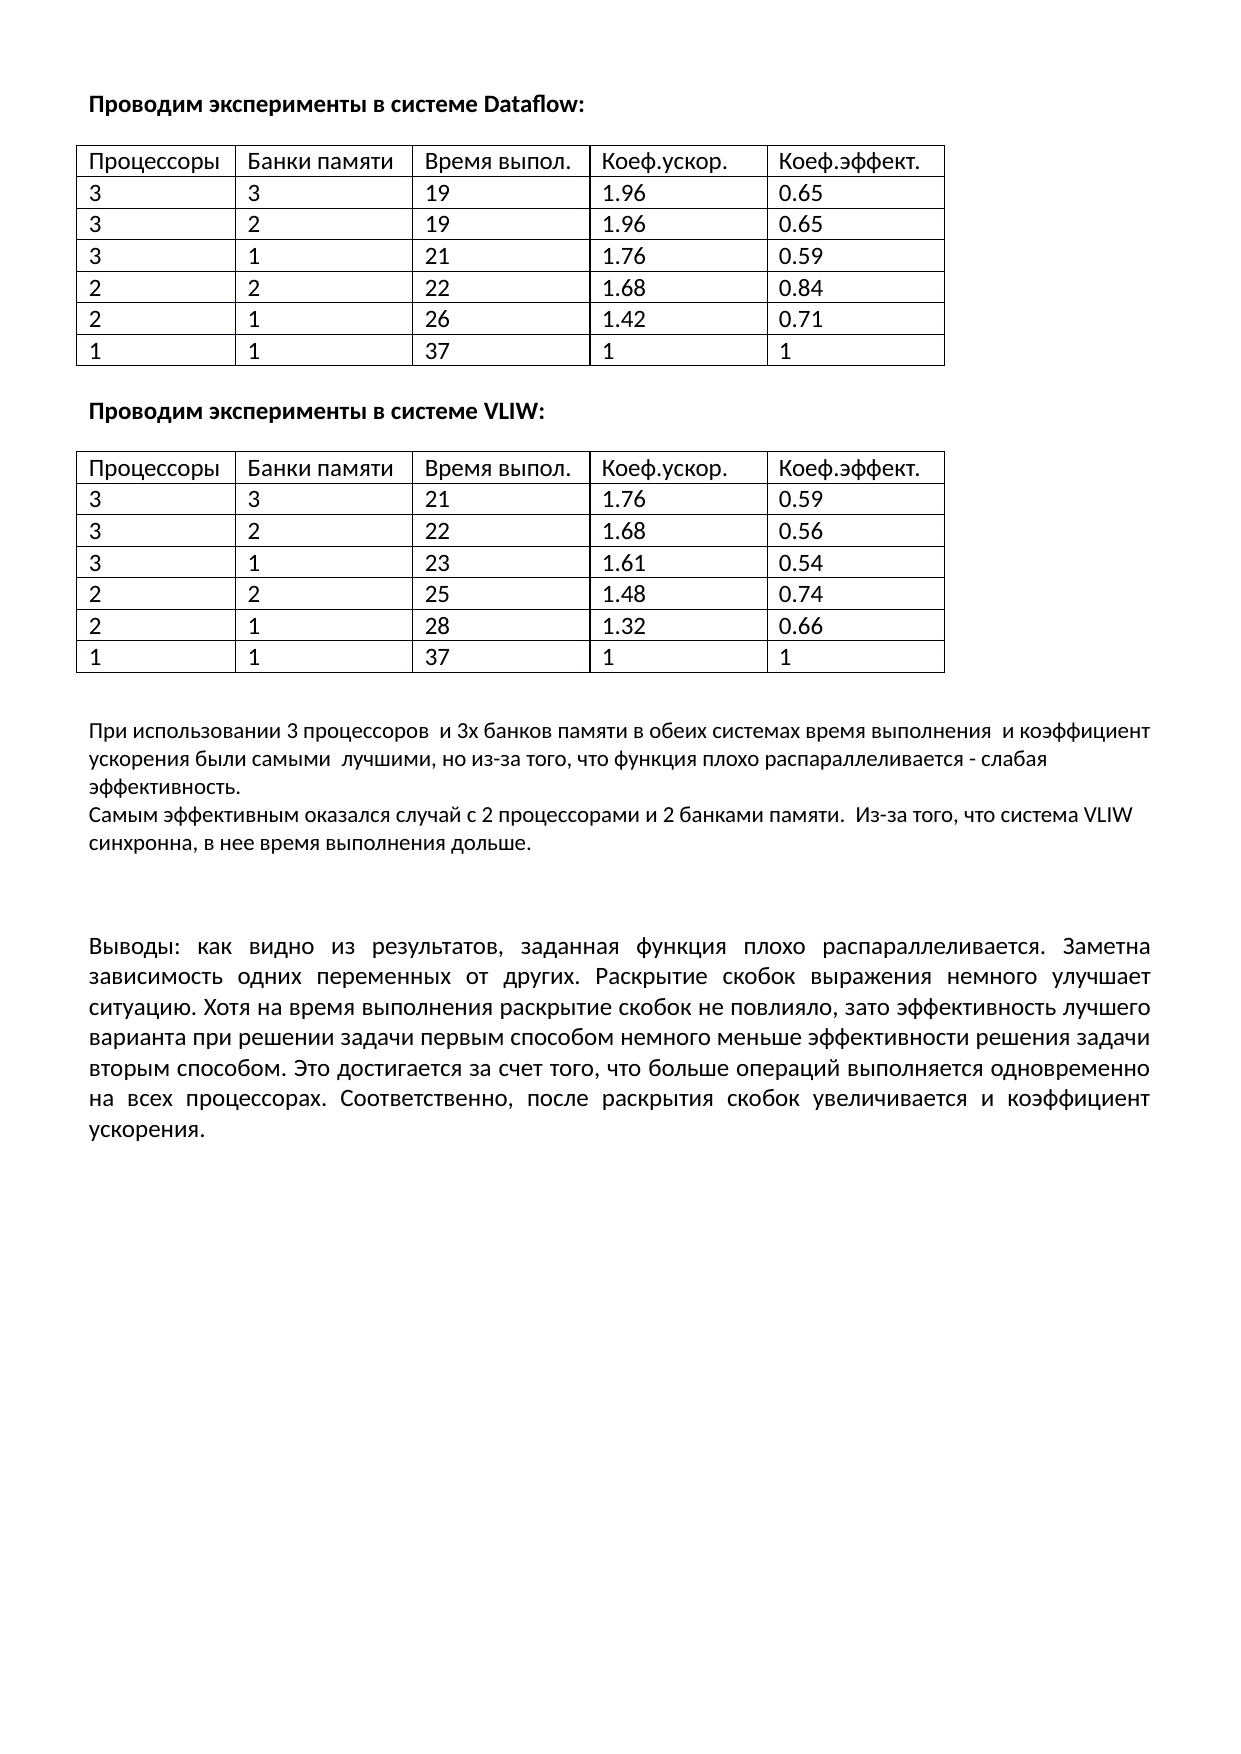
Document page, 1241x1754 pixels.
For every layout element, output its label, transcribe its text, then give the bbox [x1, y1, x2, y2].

table_cell 1 [236, 240, 412, 271]
table_cell 1.76 [591, 240, 767, 271]
text Выводы: как видно из результатов, заданная функция плохо распараллеливается. Заметна зависимость одних переменных от других. Раскрытие скобок выражения немного улучшает ситуацию. Хотя на время выполнения раскрытие скобок не повлияло, зато эффективность лучшего варианта при решении задачи первым способом немного меньше эффективности решения задачи вторым способом. Это достигается за счет того, что больше операций выполняется одновременно на всех процессорах. Соответственно, после раскрытия скобок увеличивается и коэффициент ускорения. [89, 930, 1152, 1143]
table_cell 1 [236, 641, 412, 672]
table_cell 1 [236, 335, 412, 365]
table_header Коеф.эффект. [768, 452, 944, 483]
table_cell 1 [768, 335, 944, 365]
table_cell 1.68 [591, 272, 767, 302]
table_cell 0.71 [768, 303, 944, 334]
table_cell 0.56 [768, 515, 944, 546]
table_cell 19 [413, 209, 589, 239]
table_cell 28 [413, 610, 589, 640]
table_cell 0.74 [768, 578, 944, 609]
table_cell 0.65 [768, 177, 944, 208]
table_header Время выпол. [413, 452, 589, 483]
table_header Банки памяти [236, 452, 412, 483]
table_cell 3 [236, 177, 412, 208]
table_cell 3 [236, 484, 412, 514]
table_cell 37 [413, 335, 589, 365]
table_cell 0.59 [768, 240, 944, 271]
text Проводим эксперименты в системе Dataflow: [89, 89, 1152, 119]
table_cell 2 [236, 209, 412, 239]
table_cell 21 [413, 484, 589, 514]
table_header Коеф.ускор. [591, 452, 767, 483]
table_cell 0.54 [768, 547, 944, 577]
table_cell 37 [413, 641, 589, 672]
table_cell 23 [413, 547, 589, 577]
table_cell 19 [413, 177, 589, 208]
table_cell 1.96 [591, 177, 767, 208]
table_cell 25 [413, 578, 589, 609]
table_cell 3 [77, 484, 235, 514]
table_cell 2 [236, 272, 412, 302]
table_cell 1 [236, 303, 412, 334]
table_header Время выпол. [413, 146, 589, 176]
table_cell 1 [768, 641, 944, 672]
table_cell 1 [77, 335, 235, 365]
table_cell 1.32 [591, 610, 767, 640]
table_cell 26 [413, 303, 589, 334]
table_header Процессоры [77, 452, 235, 483]
table_cell 2 [77, 578, 235, 609]
table_cell 1.61 [591, 547, 767, 577]
table_cell 1.48 [591, 578, 767, 609]
table_header Процессоры [77, 146, 235, 176]
table_cell 1 [591, 641, 767, 672]
table_cell 2 [236, 578, 412, 609]
text Самым эффективным оказался случай с 2 процессорами и 2 банками памяти. Из-за того, что система VLIW синхронна, в нее время выполнения дольше. [89, 800, 1152, 856]
table_cell 1 [236, 610, 412, 640]
table_cell 3 [77, 209, 235, 239]
table_header Банки памяти [236, 146, 412, 176]
table_cell 1.76 [591, 484, 767, 514]
table_cell 2 [236, 515, 412, 546]
table_cell 1.96 [591, 209, 767, 239]
table_cell 21 [413, 240, 589, 271]
table_cell 3 [77, 177, 235, 208]
table_cell 1.42 [591, 303, 767, 334]
table_cell 1 [236, 547, 412, 577]
table_cell 0.84 [768, 272, 944, 302]
table_cell 2 [77, 272, 235, 302]
table_cell 0.65 [768, 209, 944, 239]
text Проводим эксперименты в системе VLIW: [89, 395, 1152, 426]
table_cell 2 [77, 610, 235, 640]
table_cell 3 [77, 547, 235, 577]
table_cell 1 [77, 641, 235, 672]
table_cell 22 [413, 515, 589, 546]
table_cell 1.68 [591, 515, 767, 546]
table_header Коеф.ускор. [591, 146, 767, 176]
table_cell 0.66 [768, 610, 944, 640]
table_cell 3 [77, 240, 235, 271]
table_header Коеф.эффект. [768, 146, 944, 176]
text При использовании 3 процессоров и 3х банков памяти в обеих системах время выполнения и коэффициент ускорения были самыми лучшими, но из-за того, что функция плохо распараллеливается - слабая эффективность. [89, 716, 1152, 800]
table_cell 3 [77, 515, 235, 546]
table_cell 0.59 [768, 484, 944, 514]
table_cell 1 [591, 335, 767, 365]
table_cell 2 [77, 303, 235, 334]
table_cell 22 [413, 272, 589, 302]
